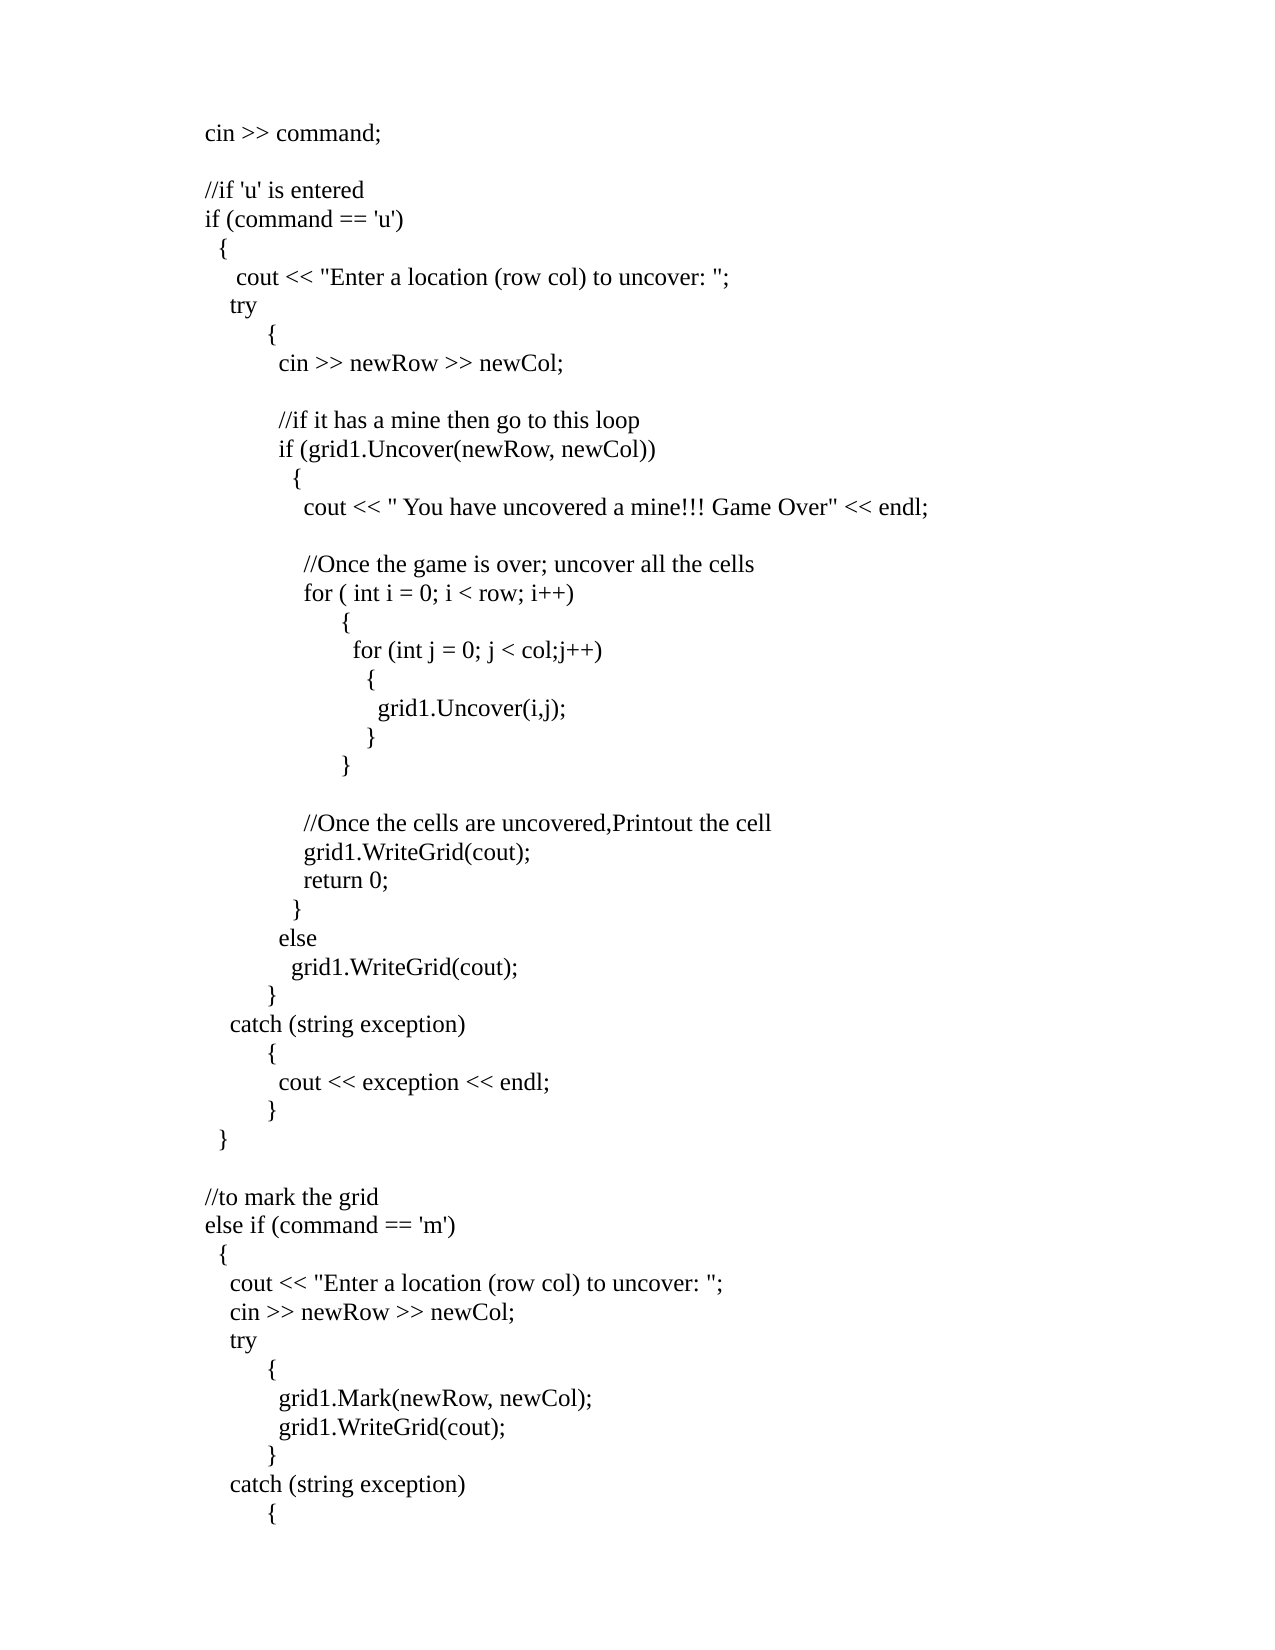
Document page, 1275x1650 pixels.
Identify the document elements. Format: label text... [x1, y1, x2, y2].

text { [118, 1239, 1157, 1268]
text if (grid1.Uncover(newRow, newCol)) [118, 434, 1157, 463]
text else [118, 923, 1157, 952]
text //if it has a mine then go to this loop [118, 406, 1157, 434]
text } [118, 1441, 1157, 1469]
text cin >> newRow >> newCol; [118, 1297, 1157, 1326]
text } [118, 722, 1157, 751]
text } [118, 1096, 1157, 1124]
text try [118, 1326, 1157, 1354]
text grid1.Uncover(i,j); [118, 693, 1157, 722]
text { [118, 1038, 1157, 1067]
text grid1.WriteGrid(cout); [118, 952, 1157, 981]
text for (int j = 0; j < col;j++) [118, 636, 1157, 664]
text cout << exception << endl; [118, 1067, 1157, 1096]
text //if 'u' is entered [118, 176, 1157, 204]
text cin >> command; [118, 118, 1157, 147]
text catch (string exception) [118, 1009, 1157, 1038]
text catch (string exception) [118, 1469, 1157, 1498]
text //Once the game is over; uncover all the cells [118, 549, 1157, 578]
text } [118, 1124, 1157, 1153]
text for ( int i = 0; i < row; i++) [118, 578, 1157, 607]
text cin >> newRow >> newCol; [118, 348, 1157, 377]
text { [118, 233, 1157, 262]
text grid1.WriteGrid(cout); [118, 1412, 1157, 1441]
text grid1.WriteGrid(cout); [118, 837, 1157, 866]
text try [118, 291, 1157, 319]
text //Once the cells are uncovered,Printout the cell [118, 808, 1157, 837]
text } [118, 751, 1157, 779]
text cout << "Enter a location (row col) to uncover: "; [118, 262, 1157, 291]
text { [118, 319, 1157, 348]
text cout << "Enter a location (row col) to uncover: "; [118, 1268, 1157, 1297]
text { [118, 1354, 1157, 1383]
text return 0; [118, 866, 1157, 894]
text { [118, 607, 1157, 636]
text { [118, 463, 1157, 492]
text } [118, 894, 1157, 923]
text { [118, 664, 1157, 693]
text } [118, 981, 1157, 1009]
text if (command == 'u') [118, 204, 1157, 233]
text grid1.Mark(newRow, newCol); [118, 1383, 1157, 1412]
text { [118, 1498, 1157, 1527]
text //to mark the grid [118, 1182, 1157, 1211]
text cout << " You have uncovered a mine!!! Game Over" << endl; [118, 492, 1157, 521]
text else if (command == 'm') [118, 1211, 1157, 1239]
